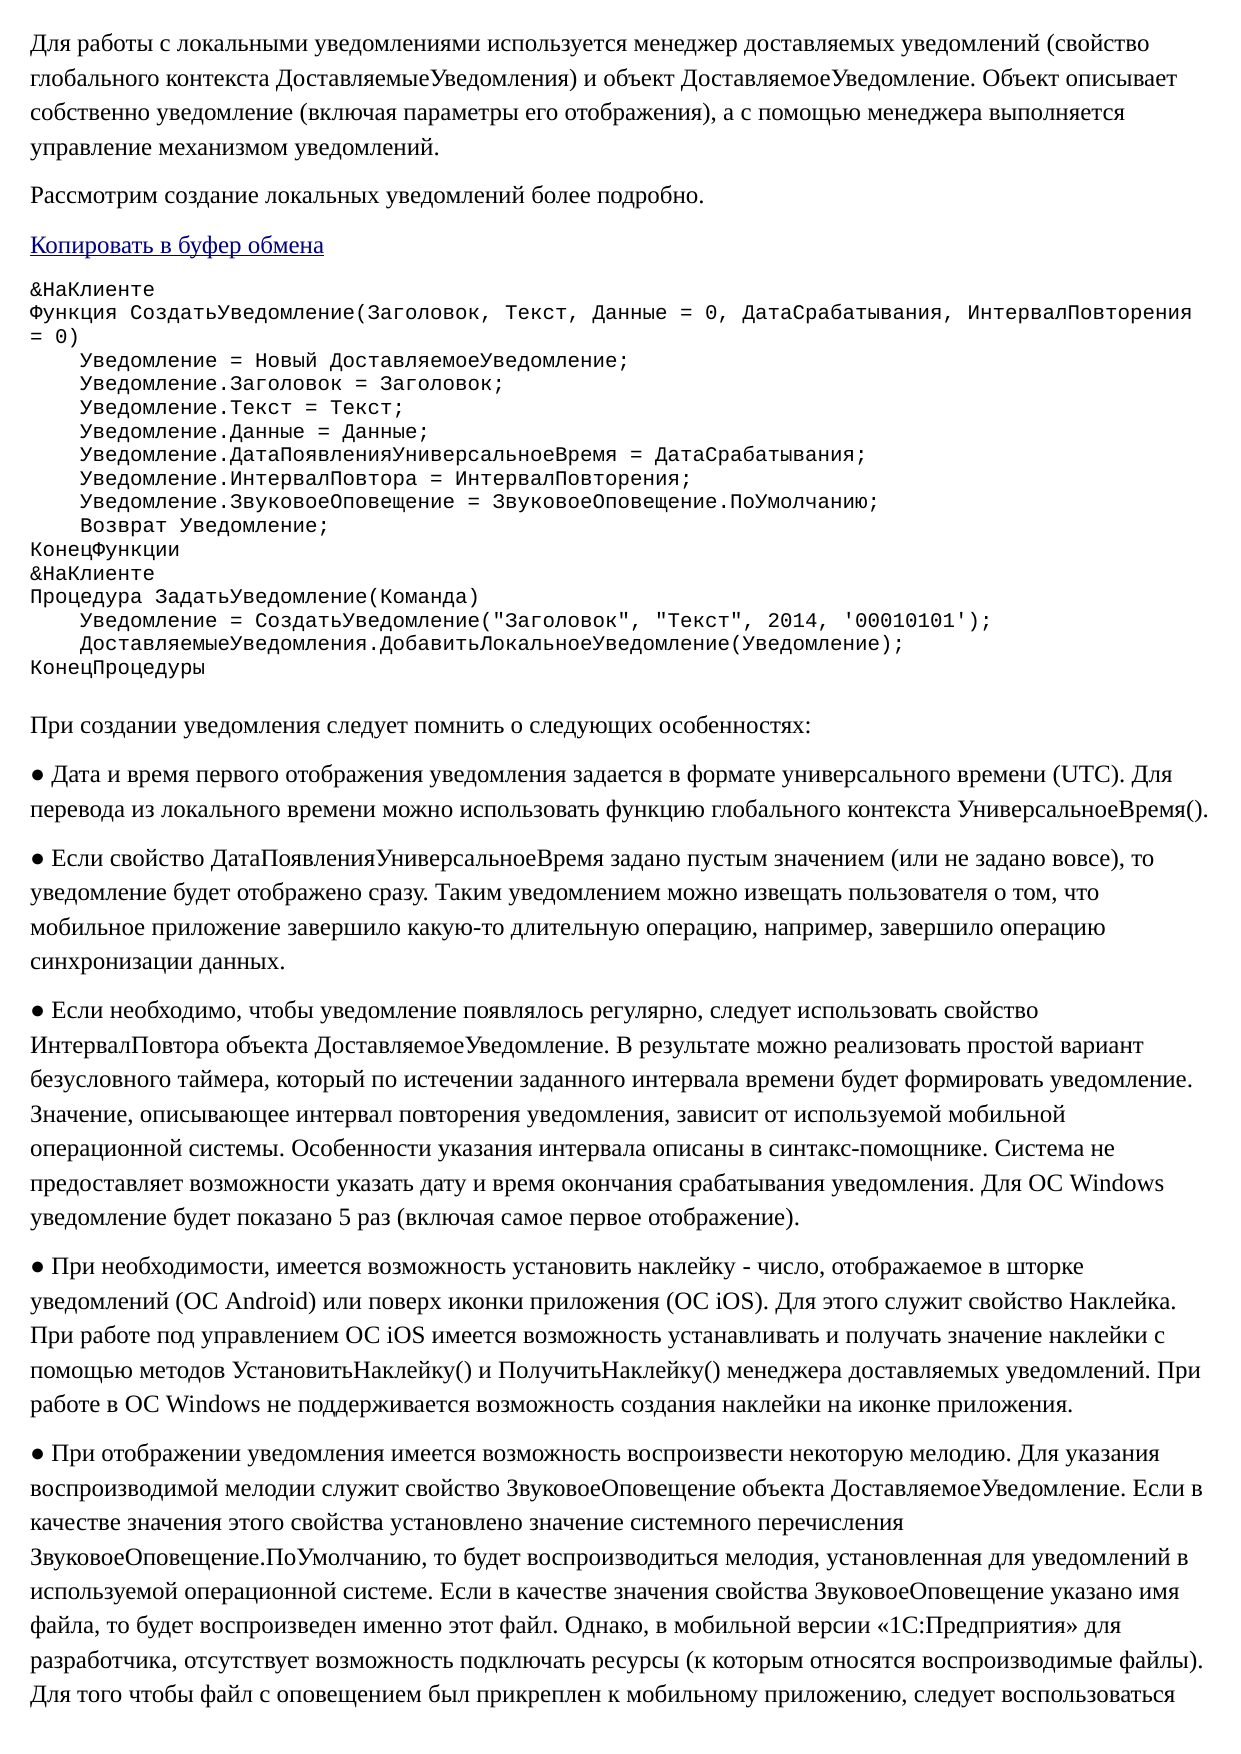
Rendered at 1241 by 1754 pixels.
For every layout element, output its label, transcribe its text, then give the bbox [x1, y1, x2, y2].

text ● Если свойство ДатаПоявленияУниверсальноеВремя задано пустым значением (или не задано вовсе), то уведомление будет отображено сразу. Таким уведомлением можно извещать пользователя о том, что мобильное приложение завершило какую-то длительную операцию, например, завершило операцию синхронизации данных. [30, 843, 1211, 975]
text Возврат Уведомление; [30, 515, 1211, 539]
text ● Дата и время первого отображения уведомления задается в формате универсального времени (UTC). Для перевода из локального времени можно использовать функцию глобального контекста УниверсальноеВремя(). [30, 759, 1211, 822]
text ● При необходимости, имеется возможность установить наклейку ‑ число, отображаемое в шторке уведомлений (ОС Android) или поверх иконки приложения (ОС iOS). Для этого служит свойство Наклейка. При работе под управлением ОС iOS имеется возможность устанавливать и получать значение наклейки с помощью методов УстановитьНаклейку() и ПолучитьНаклейку() менеджера доставляемых уведомлений. При работе в ОС Windows не поддерживается возможность создания наклейки на иконке приложения. [30, 1251, 1211, 1418]
text Уведомление.ДатаПоявленияУниверсальноеВремя = ДатаСрабатывания; [30, 444, 1211, 468]
text Рассмотрим создание локальных уведомлений более подробно. [30, 181, 1211, 209]
text Уведомление = Новый ДоставляемоеУведомление; [30, 350, 1211, 373]
text Уведомление.ЗвуковоеОповещение = ЗвуковоеОповещение.ПоУмолчанию; [30, 492, 1211, 515]
text Уведомление.ИнтервалПовтора = ИнтервалПовторения; [30, 468, 1211, 492]
text Для работы с локальными уведомлениями используется менеджер доставляемых уведомлений (свойство глобального контекста ДоставляемыеУведомления) и объект ДоставляемоеУведомление. Объект описывает собственно уведомление (включая параметры его отображения), а с помощью менеджера выполняется управление механизмом уведомлений. [30, 28, 1211, 160]
text КонецФункции [30, 539, 1211, 562]
text Функция СоздатьУведомление(Заголовок, Текст, Данные = 0, ДатаСрабатывания, ИнтервалПовторения = 0) [30, 302, 1211, 350]
text ● При отображении уведомления имеется возможность воспроизвести некоторую мелодию. Для указания воспроизводимой мелодии служит свойство ЗвуковоеОповещение объекта ДоставляемоеУведомление. Если в качестве значения этого свойства установлено значение системного перечисления ЗвуковоеОповещение.ПоУмолчанию, то будет воспроизводиться мелодия, установленная для уведомлений в используемой операционной системе. Если в качестве значения свойства ЗвуковоеОповещение указано имя файла, то будет воспроизведен именно этот файл. Однако, в мобильной версии «1С:Предприятия» для разработчика, отсутствует возможность подключать ресурсы (к которым относятся воспроизводимые файлы). Для того чтобы файл с оповещением был прикреплен к мобильному приложению, следует воспользоваться [30, 1438, 1211, 1708]
text Процедура ЗадатьУведомление(Команда) [30, 586, 1211, 610]
text &НаКлиенте [30, 562, 1211, 586]
text Уведомление.Текст = Текст; [30, 397, 1211, 421]
text Уведомление = СоздатьУведомление("Заголовок", "Текст", 2014, '00010101'); [30, 610, 1211, 633]
text Уведомление.Заголовок = Заголовок; [30, 373, 1211, 397]
text При создании уведомления следует помнить о следующих особенностях: [30, 710, 1211, 739]
text Уведомление.Данные = Данные; [30, 421, 1211, 444]
text ● Если необходимо, чтобы уведомление появлялось регулярно, следует использовать свойство ИнтервалПовтора объекта ДоставляемоеУведомление. В результате можно реализовать простой вариант безусловного таймера, который по истечении заданного интервала времени будет формировать уведомление. Значение, описывающее интервал повторения уведомления, зависит от используемой мобильной операционной системы. Особенности указания интервала описаны в синтакс-помощнике. Система не предоставляет возможности указать дату и время окончания срабатывания уведомления. Для ОС Windows уведомление будет показано 5 раз (включая самое первое отображение). [30, 995, 1211, 1231]
text КонецПроцедуры [30, 657, 1211, 681]
text &НаКлиенте [30, 279, 1211, 302]
text Копировать в буфер обмена [30, 230, 1211, 258]
text ДоставляемыеУведомления.ДобавитьЛокальноеУведомление(Уведомление); [30, 633, 1211, 657]
